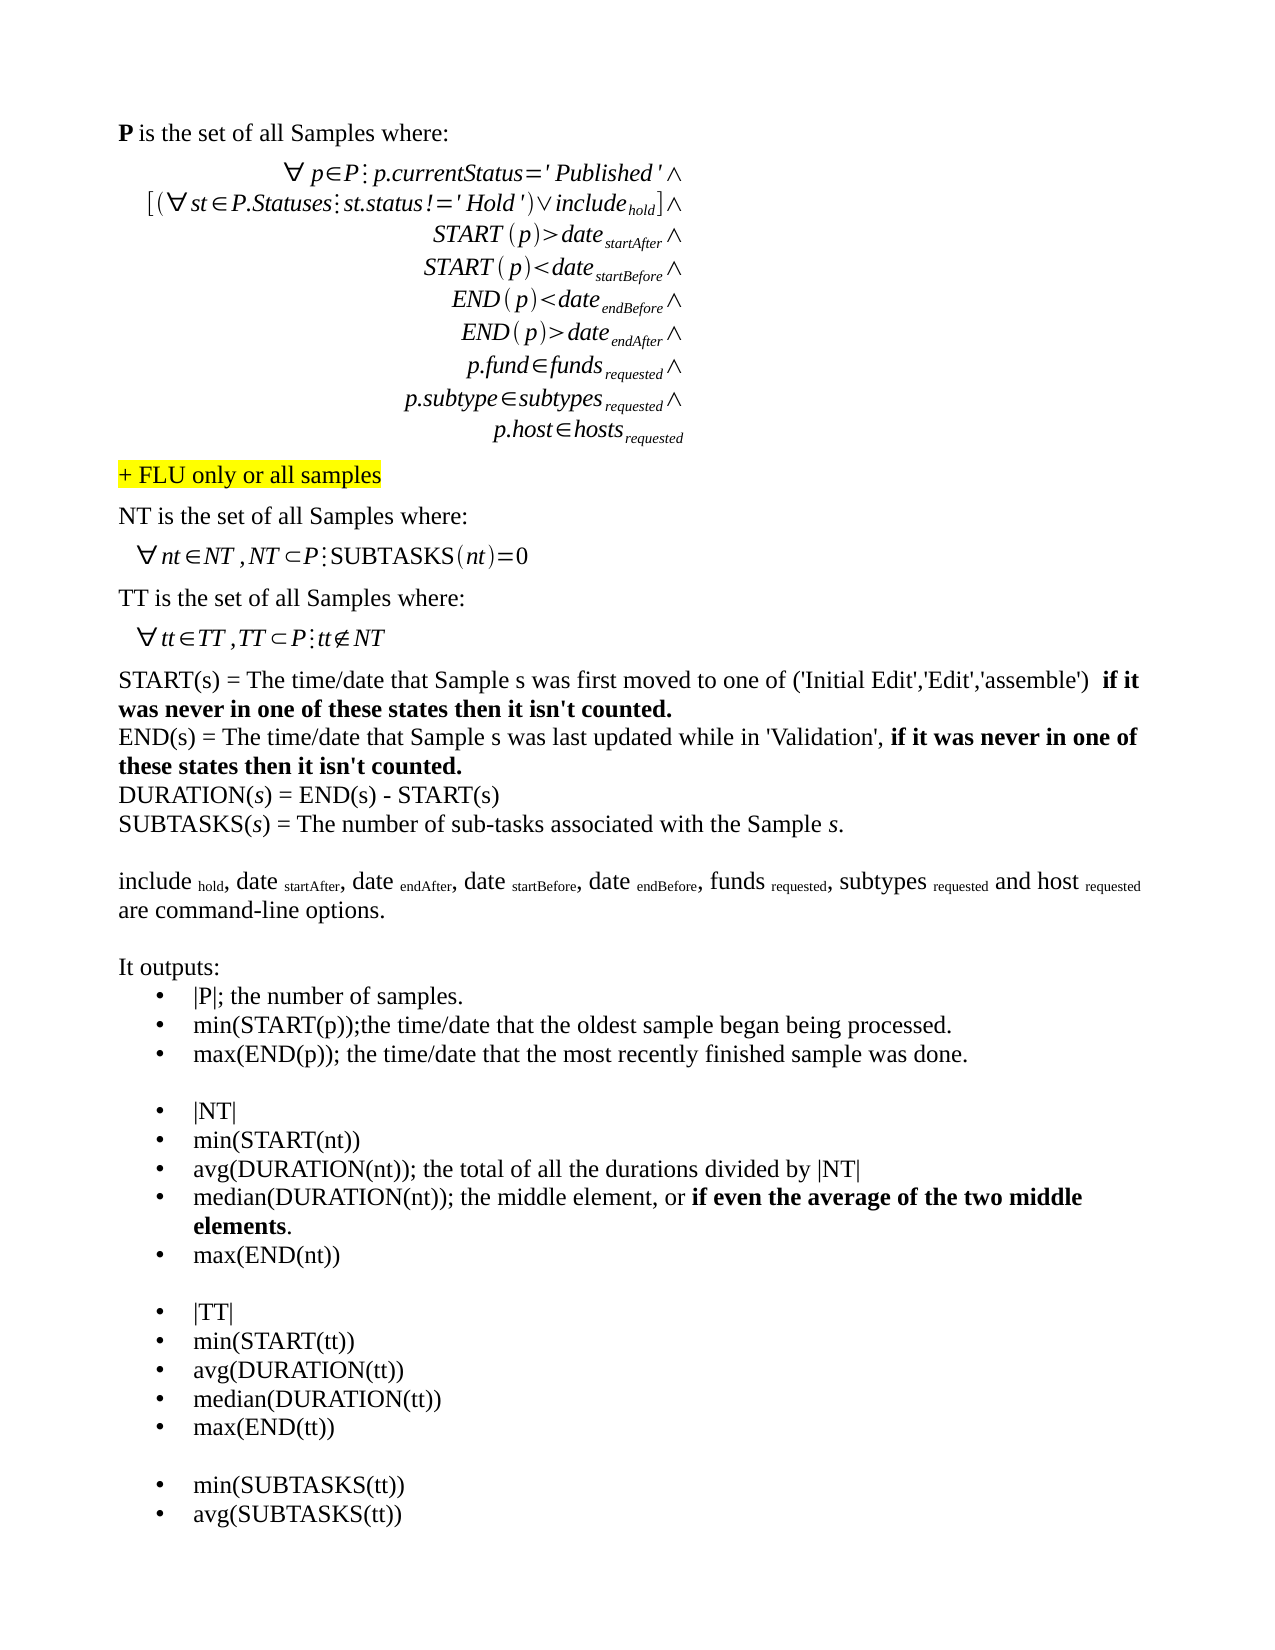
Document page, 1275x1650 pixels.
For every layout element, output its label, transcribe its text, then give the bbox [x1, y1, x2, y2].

list avg(DURATION(nt)); the total of all the durations divided by |NT| [156, 1154, 1157, 1182]
list |P|; the number of samples. [156, 981, 1157, 1010]
text DURATION(s) = END(s) - START(s) [118, 780, 1157, 809]
list avg(SUBTASKS(tt)) [156, 1499, 1157, 1527]
text + FLU only or all samples [118, 460, 1157, 488]
list |TT| [156, 1297, 1157, 1326]
list |NT| [156, 1096, 1157, 1125]
list min(START(tt)) [156, 1326, 1157, 1355]
text P is the set of all Samples where: [118, 118, 1157, 147]
list median(DURATION(nt)); the middle element, or if even the average of the two middle elements. [156, 1182, 1157, 1240]
list median(DURATION(tt)) [156, 1384, 1157, 1412]
text NT is the set of all Samples where: [118, 501, 1157, 530]
list min(SUBTASKS(tt)) [156, 1470, 1157, 1499]
text include hold, date startAfter, date endAfter, date startBefore, date endBefore, funds requested, subtypes requested and host requested are command-line options. [118, 866, 1157, 924]
text START(s) = The time/date that Sample s was first moved to one of ('Initial Edit','Edit','assemble') if it was never in one of these states then it isn't counted. [118, 665, 1157, 722]
list avg(DURATION(tt)) [156, 1355, 1157, 1384]
text END(s) = The time/date that Sample s was last updated while in 'Validation', if it was never in one of these states then it isn't counted. [118, 722, 1157, 780]
text It outputs: [118, 952, 1157, 981]
list max(END(tt)) [156, 1412, 1157, 1441]
list min(START(nt)) [156, 1125, 1157, 1154]
list min(START(p));the time/date that the oldest sample began being processed. [156, 1010, 1157, 1039]
text TT is the set of all Samples where: [118, 583, 1157, 612]
list max(END(p)); the time/date that the most recently finished sample was done. [156, 1039, 1157, 1067]
list max(END(nt)) [156, 1240, 1157, 1269]
text SUBTASKS(s) = The number of sub-tasks associated with the Sample s. [118, 809, 1157, 837]
